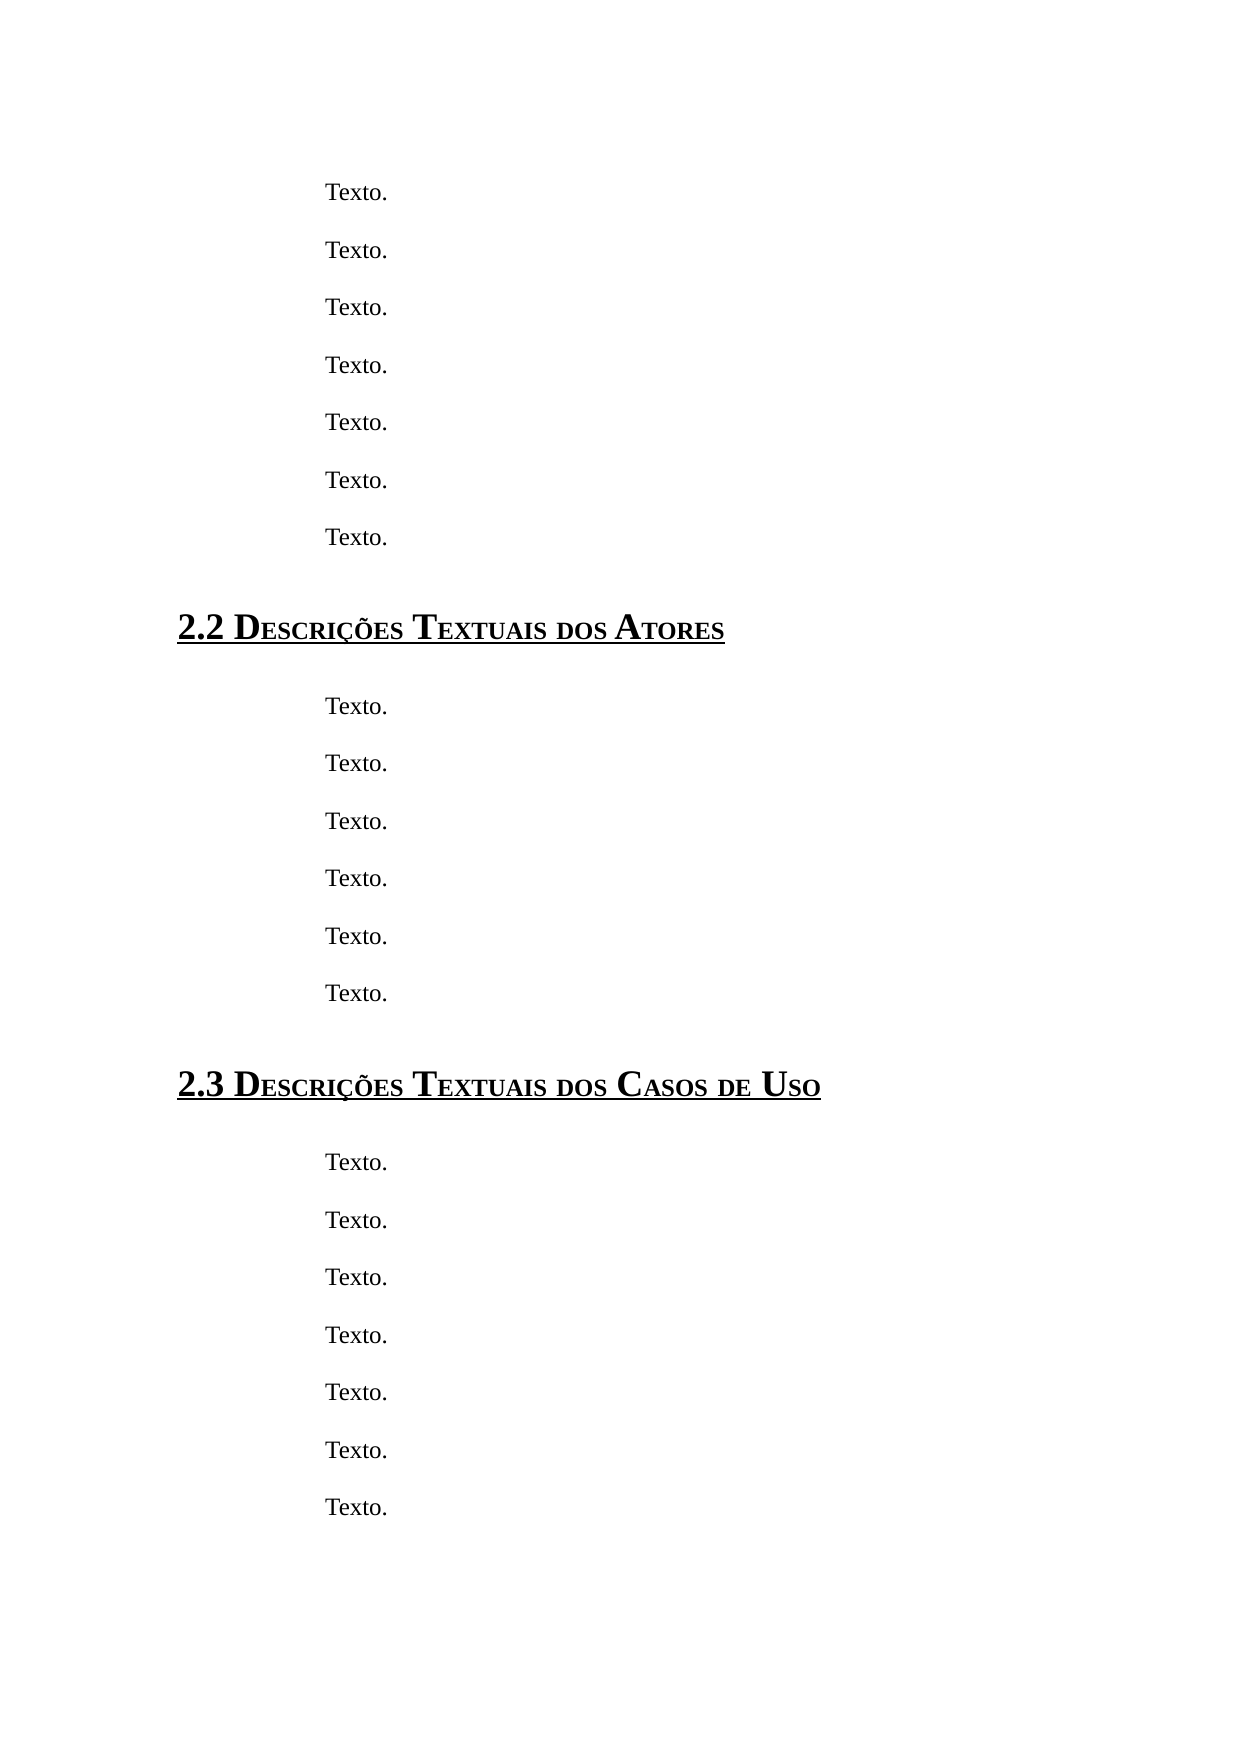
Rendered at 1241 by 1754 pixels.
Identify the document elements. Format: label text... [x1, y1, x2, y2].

text Texto. [177, 1492, 1092, 1521]
text Texto. [177, 177, 1092, 206]
text Texto. [177, 1205, 1092, 1233]
text Texto. [177, 1147, 1092, 1176]
text Texto. [177, 921, 1092, 950]
subtitle 2.3 Descrições Textuais dos Casos de Uso [177, 1061, 1092, 1104]
text Texto. [177, 863, 1092, 892]
text Texto. [177, 691, 1092, 720]
text Texto. [177, 1377, 1092, 1406]
text Texto. [177, 806, 1092, 835]
text Texto. [177, 1320, 1092, 1348]
text Texto. [177, 465, 1092, 493]
text Texto. [177, 1435, 1092, 1463]
text Texto. [177, 748, 1092, 777]
text Texto. [177, 1262, 1092, 1291]
text Texto. [177, 292, 1092, 321]
text Texto. [177, 407, 1092, 436]
text Texto. [177, 522, 1092, 551]
text Texto. [177, 978, 1092, 1007]
text Texto. [177, 350, 1092, 378]
text Texto. [177, 235, 1092, 263]
subtitle 2.2 Descrições Textuais dos Atores [177, 605, 1092, 648]
